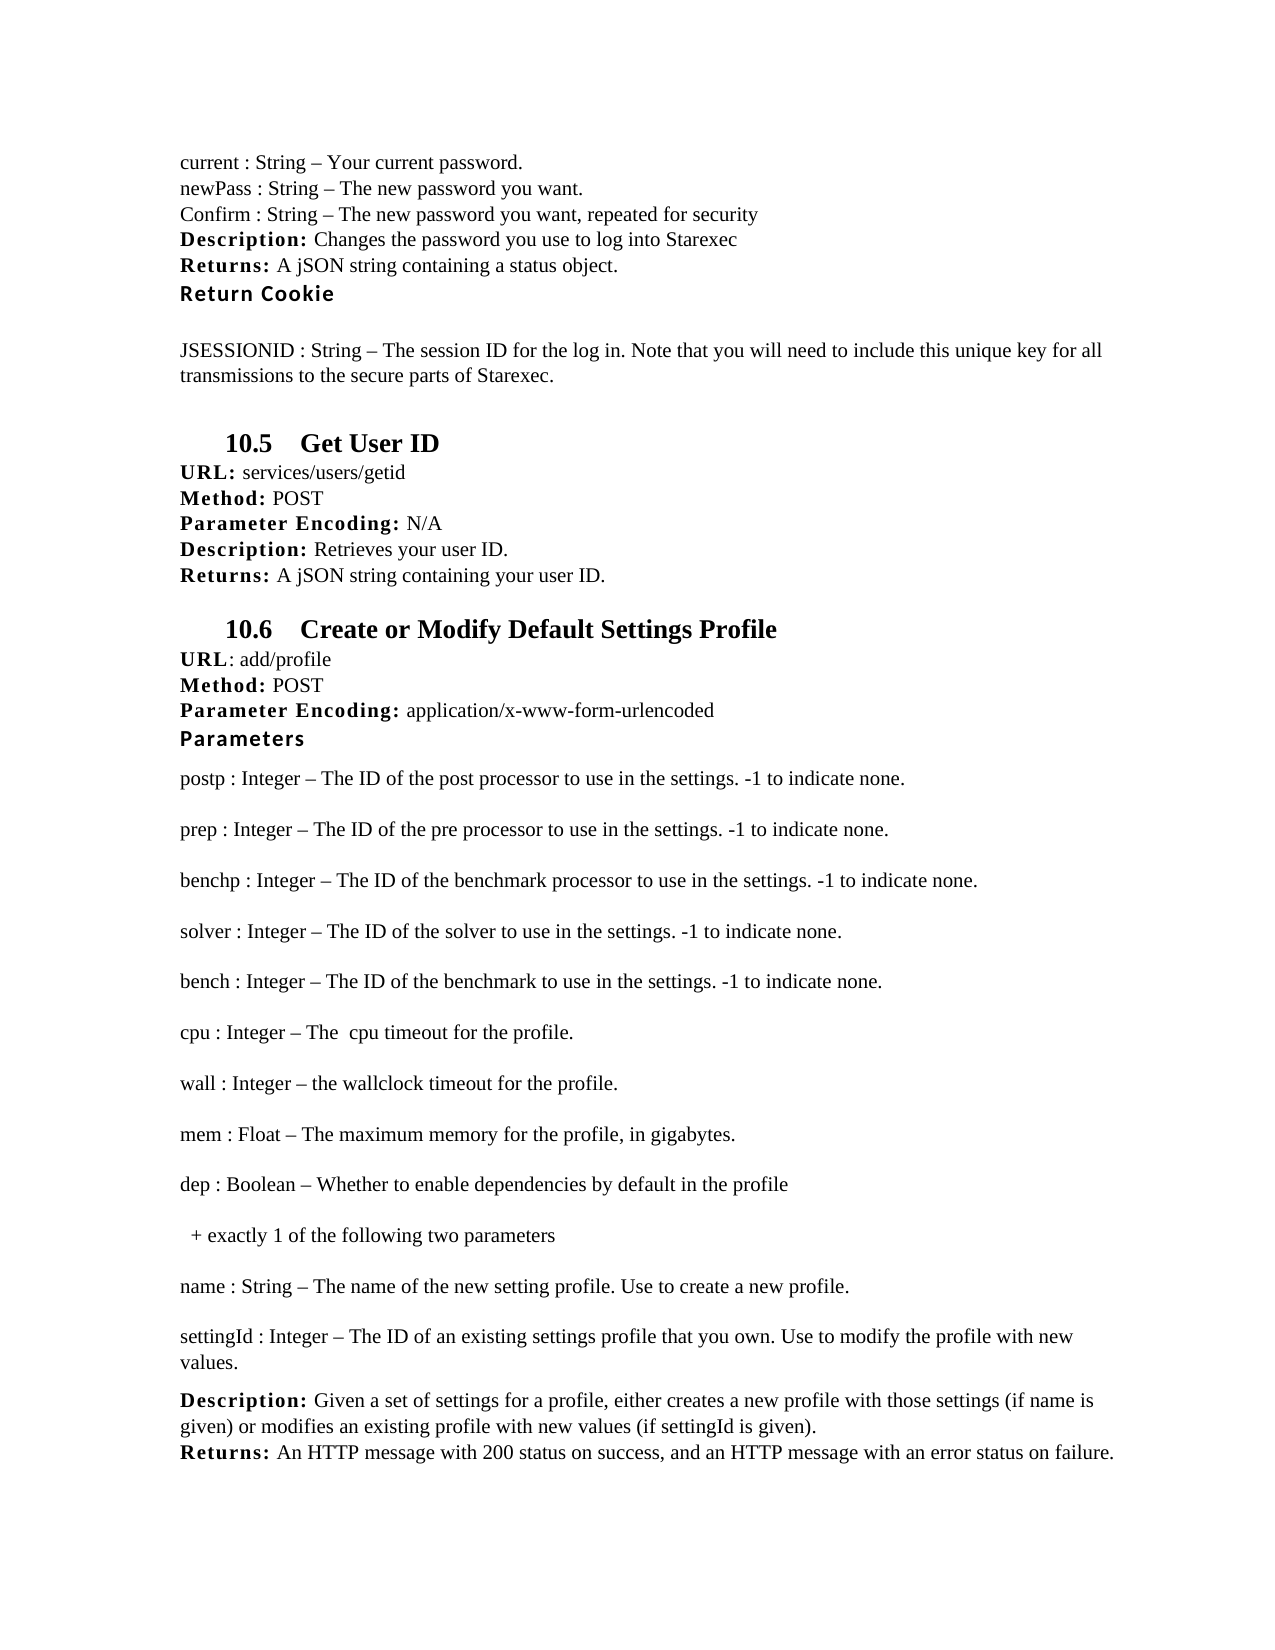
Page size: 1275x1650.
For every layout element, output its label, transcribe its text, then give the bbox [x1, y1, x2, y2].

subtitle Get User ID [225, 427, 1125, 458]
subtitle Parameters [180, 724, 1125, 752]
text URL: services/users/getid [180, 460, 1125, 484]
text Description: Retrieves your user ID. [180, 537, 1125, 561]
text Description: Changes the password you use to log into Starexec [180, 227, 1125, 251]
text Returns: A jSON string containing your user ID. [180, 563, 1125, 587]
text name : String – The name of the new setting profile. Use to create a new profile. [180, 1274, 1125, 1298]
text cpu : Integer – The cpu timeout for the profile. [180, 1020, 1125, 1044]
text benchp : Integer – The ID of the benchmark processor to use in the settings. -1 to indicate none. [180, 868, 1125, 892]
text current : String – Your current password. [180, 150, 1125, 174]
text Description: Given a set of settings for a profile, either creates a new profile with those settings (if name is given) or modifies an existing profile with new values (if settingId is given). [180, 1388, 1125, 1438]
text Returns: A jSON string containing a status object. [180, 253, 1125, 277]
subtitle Create or Modify Default Settings Profile [225, 613, 1125, 645]
text dep : Boolean – Whether to enable dependencies by default in the profile [180, 1172, 1125, 1196]
text newPass : String – The new password you want. [180, 176, 1125, 200]
text prep : Integer – The ID of the pre processor to use in the settings. -1 to indicate none. [180, 817, 1125, 841]
text settingId : Integer – The ID of an existing settings profile that you own. Use to modify the profile with new values. [180, 1324, 1125, 1374]
text wall : Integer – the wallclock timeout for the profile. [180, 1071, 1125, 1095]
text Parameter Encoding: N/A [180, 511, 1125, 535]
text + exactly 1 of the following two parameters [180, 1223, 1125, 1247]
text Parameter Encoding: application/x-www-form-urlencoded [180, 698, 1125, 722]
text solver : Integer – The ID of the solver to use in the settings. -1 to indicate none. [180, 918, 1125, 943]
text JSESSIONID : String – The session ID for the log in. Note that you will need to include this unique key for all transmissions to the secure parts of Starexec. [180, 338, 1125, 387]
text Method: POST [180, 672, 1125, 697]
text bench : Integer – The ID of the benchmark to use in the settings. -1 to indicate none. [180, 969, 1125, 993]
text Method: POST [180, 486, 1125, 510]
text postp : Integer – The ID of the post processor to use in the settings. -1 to indicate none. [180, 766, 1125, 790]
text URL: add/profile [180, 647, 1125, 671]
subtitle Return Cookie [180, 279, 1125, 307]
text Returns: An HTTP message with 200 status on success, and an HTTP message with an error status on failure. [180, 1440, 1125, 1464]
text Confirm : String – The new password you want, repeated for security [180, 201, 1125, 226]
text mem : Float – The maximum memory for the profile, in gigabytes. [180, 1121, 1125, 1146]
